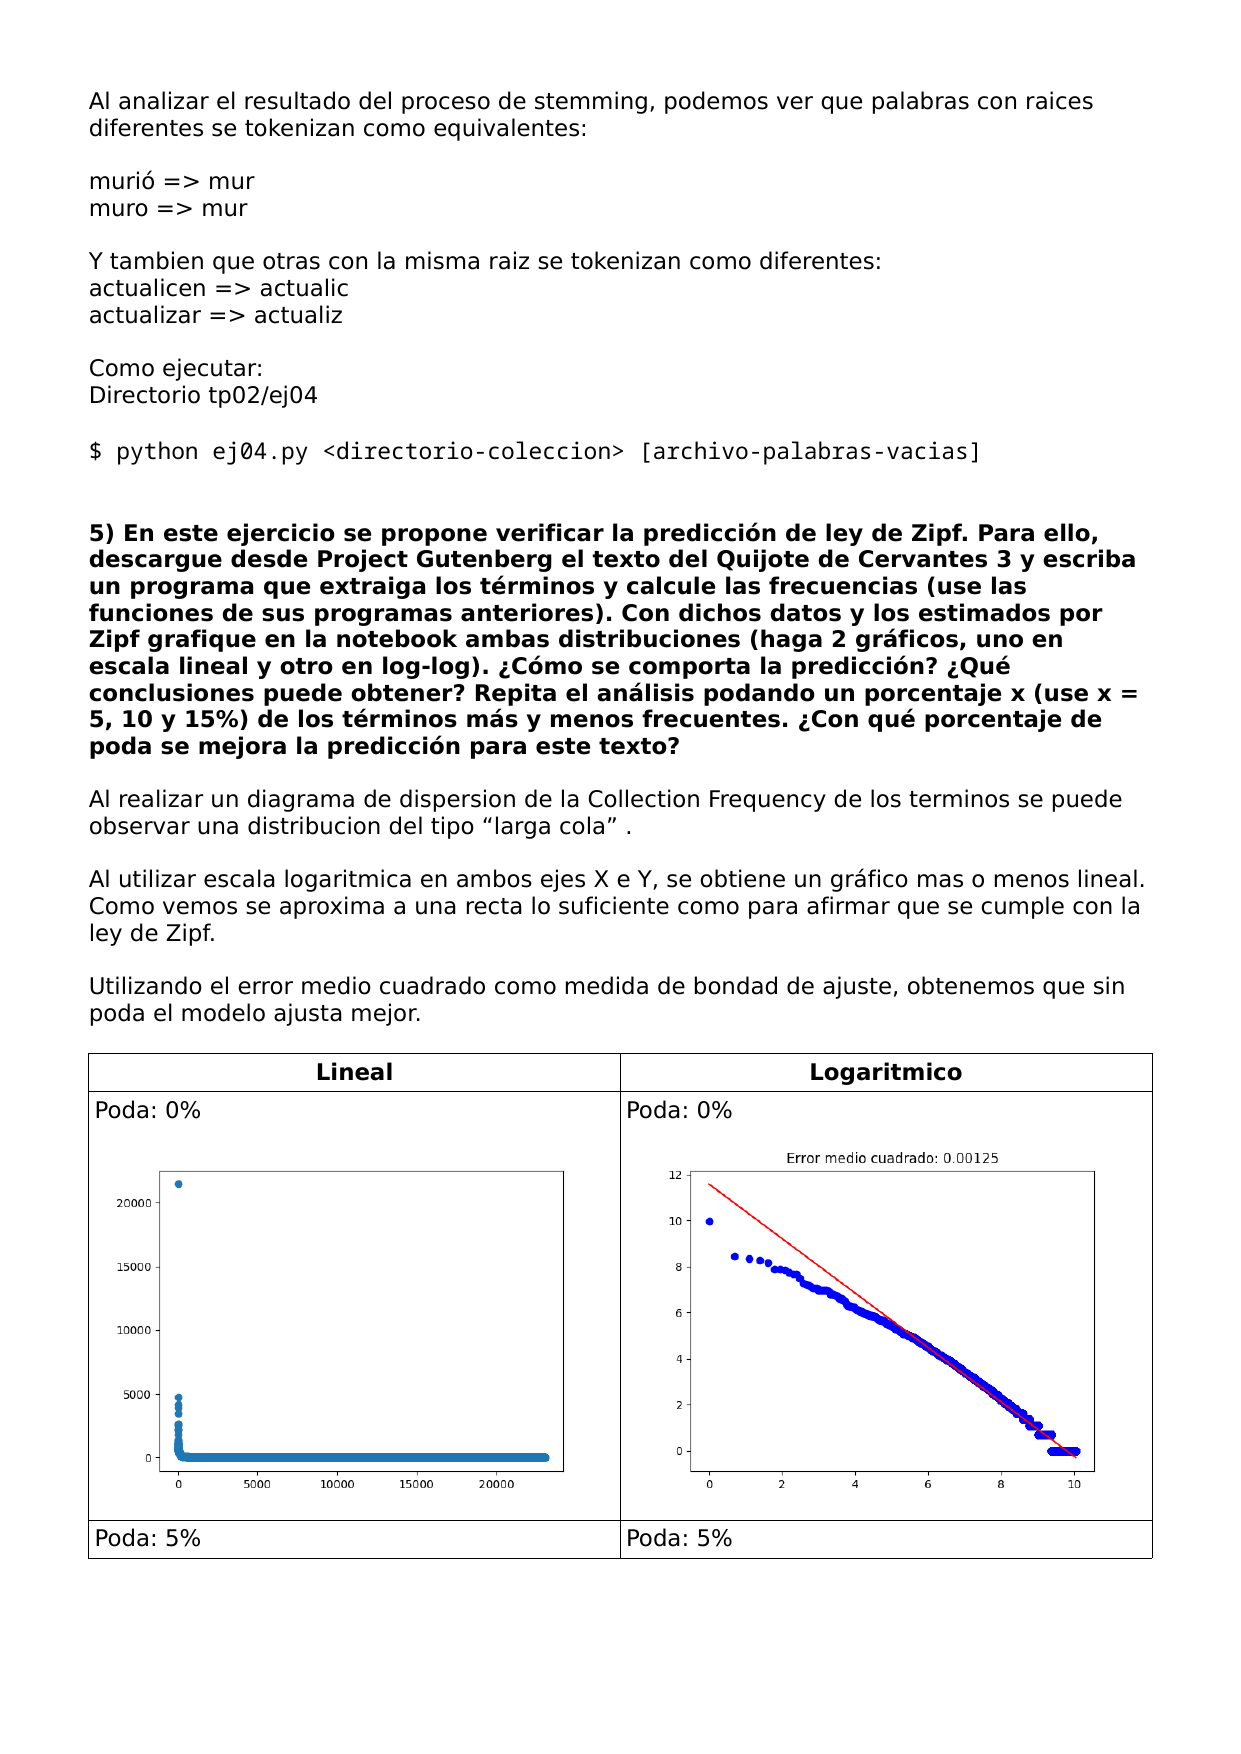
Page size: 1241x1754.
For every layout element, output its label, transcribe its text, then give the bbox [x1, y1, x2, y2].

picture [625, 1123, 1146, 1514]
text Al analizar el resultado del proceso de stemming, podemos ver que palabras con raices diferentes se tokenizan como equivalentes: [88, 88, 1152, 142]
table_header Lineal [89, 1054, 620, 1091]
text 5) En este ejercicio se propone verificar la predicción de ley de Zipf. Para ello, descargue desde Project Gutenberg el texto del Quijote de Cervantes 3 y escriba un programa que extraiga los términos y calcule las frecuencias (use las funciones de sus programas anteriores). Con dichos datos y los estimados por Zipf grafique en la notebook ambas distribuciones (haga 2 gráficos, uno en escala lineal y otro en log-log). ¿Cómo se comporta la predicción? ¿Qué conclusiones puede obtener? Repita el análisis podando un porcentaje x (use x = 5, 10 y 15%) de los términos más y menos frecuentes. ¿Con qué porcentaje de poda se mejora la predicción para este texto? [88, 520, 1152, 760]
text Al realizar un diagrama de dispersion de la Collection Frequency de los terminos se puede observar una distribucion del tipo “larga cola” . [88, 786, 1152, 840]
picture [94, 1123, 615, 1514]
table_cell Poda: 0% [621, 1092, 1152, 1519]
text Al utilizar escala logaritmica en ambos ejes X e Y, se obtiene un gráfico mas o menos lineal. [88, 866, 1152, 893]
text Como vemos se aproxima a una recta lo suficiente como para afirmar que se cumple con la ley de Zipf. [88, 893, 1152, 946]
table_cell Poda: 5% [89, 1521, 620, 1558]
text Y tambien que otras con la misma raiz se tokenizan como diferentes: [88, 248, 1152, 275]
table_cell Poda: 0% [89, 1092, 620, 1519]
text Utilizando el error medio cuadrado como medida de bondad de ajuste, obtenemos que sin poda el modelo ajusta mejor. [88, 973, 1152, 1026]
table_cell Poda: 5% [621, 1521, 1152, 1558]
text actualizar => actualiz [88, 302, 1152, 328]
text actualicen => actualic [88, 275, 1152, 302]
text murió => mur [88, 168, 1152, 195]
text muro => mur [88, 195, 1152, 222]
table_header Logaritmico [621, 1054, 1152, 1091]
text $ python ej04.py <directorio-coleccion> [archivo-palabras-vacias] [88, 435, 1152, 466]
text Como ejecutar: [88, 355, 1152, 382]
text Directorio tp02/ej04 [88, 382, 1152, 408]
